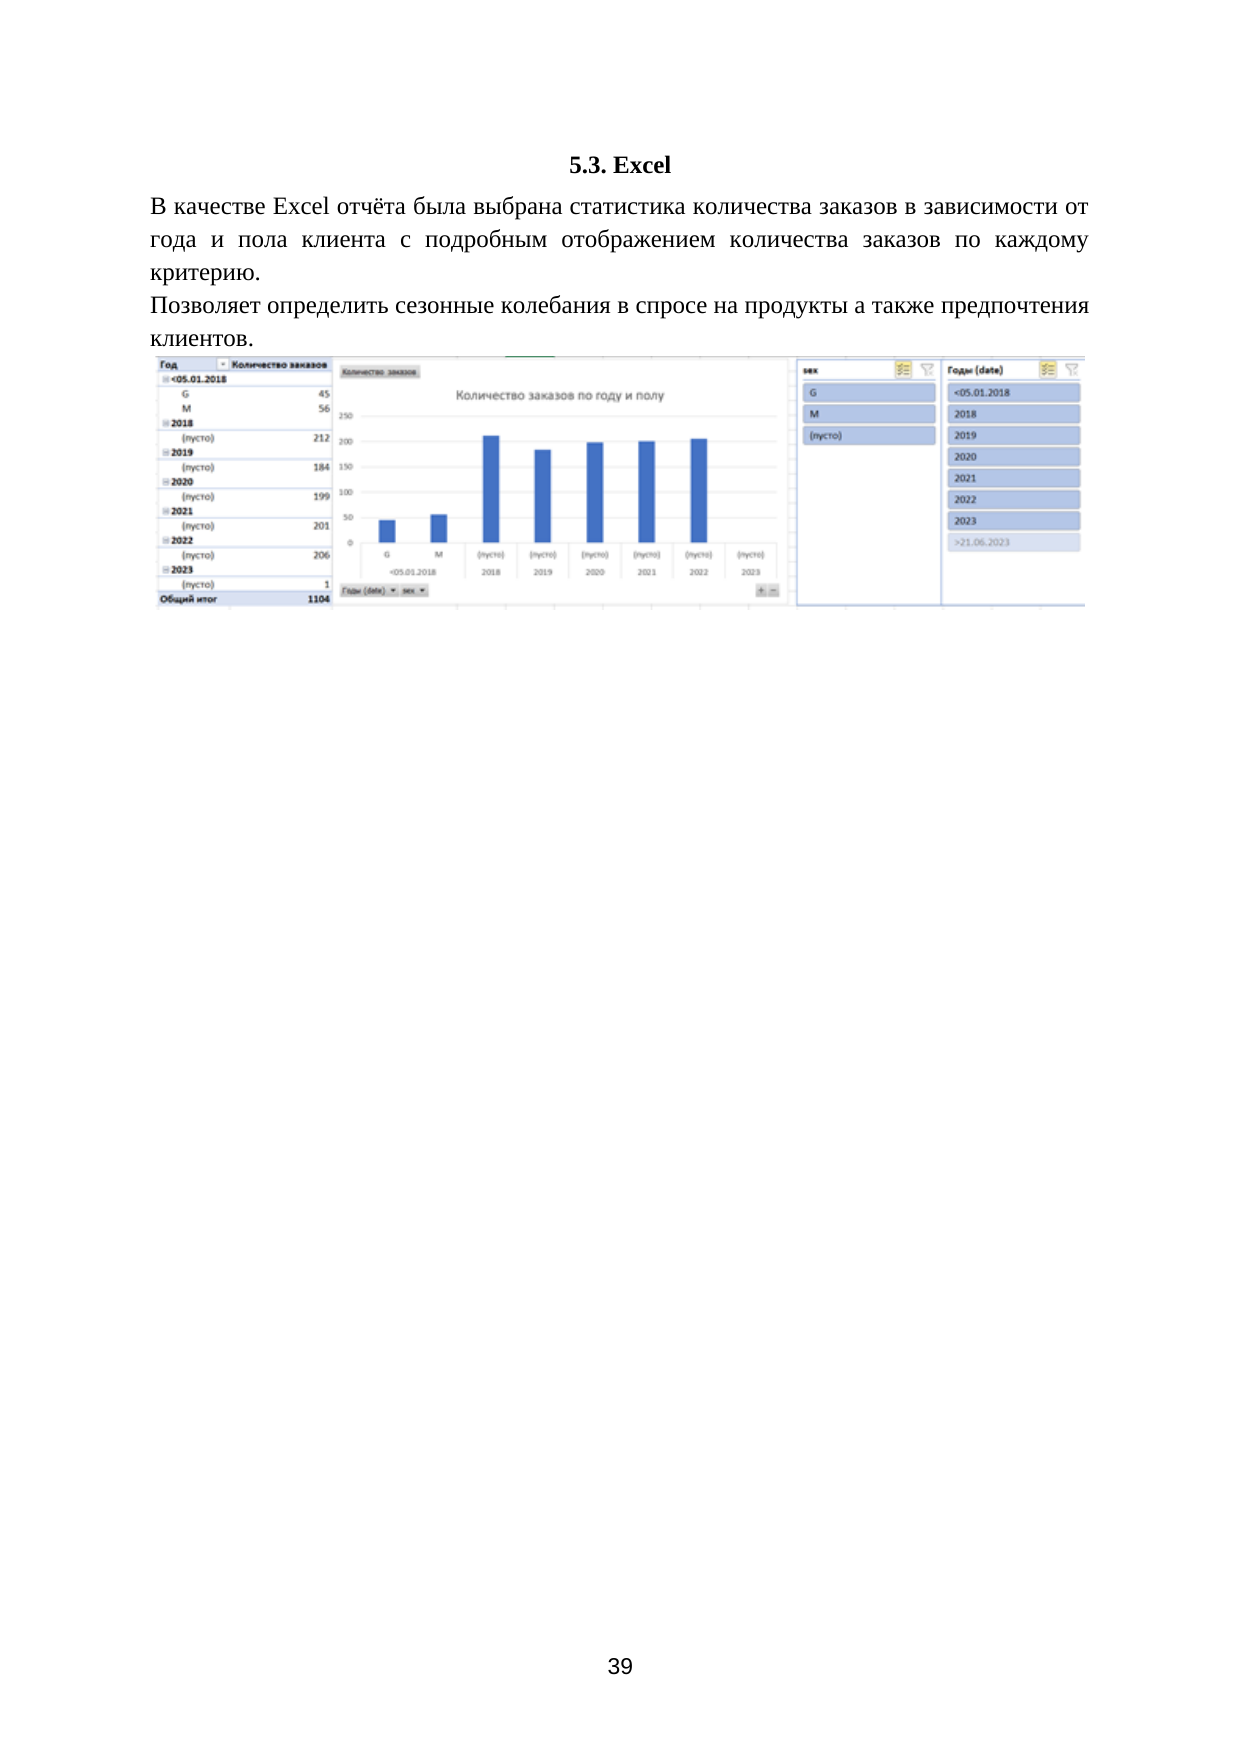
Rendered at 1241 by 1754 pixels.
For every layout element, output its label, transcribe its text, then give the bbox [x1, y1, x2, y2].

text Позволяет определить сезонные колебания в спросе на продукты а также предпочтения клиентов. [150, 290, 1090, 352]
subtitle 5.3. Excel [150, 150, 1090, 179]
text В качестве Excel отчёта была выбрана статистика количества заказов в зависимости от года и пола клиента с подробным отображением количества заказов по каждому критерию. [150, 191, 1090, 286]
picture [155, 356, 1085, 610]
